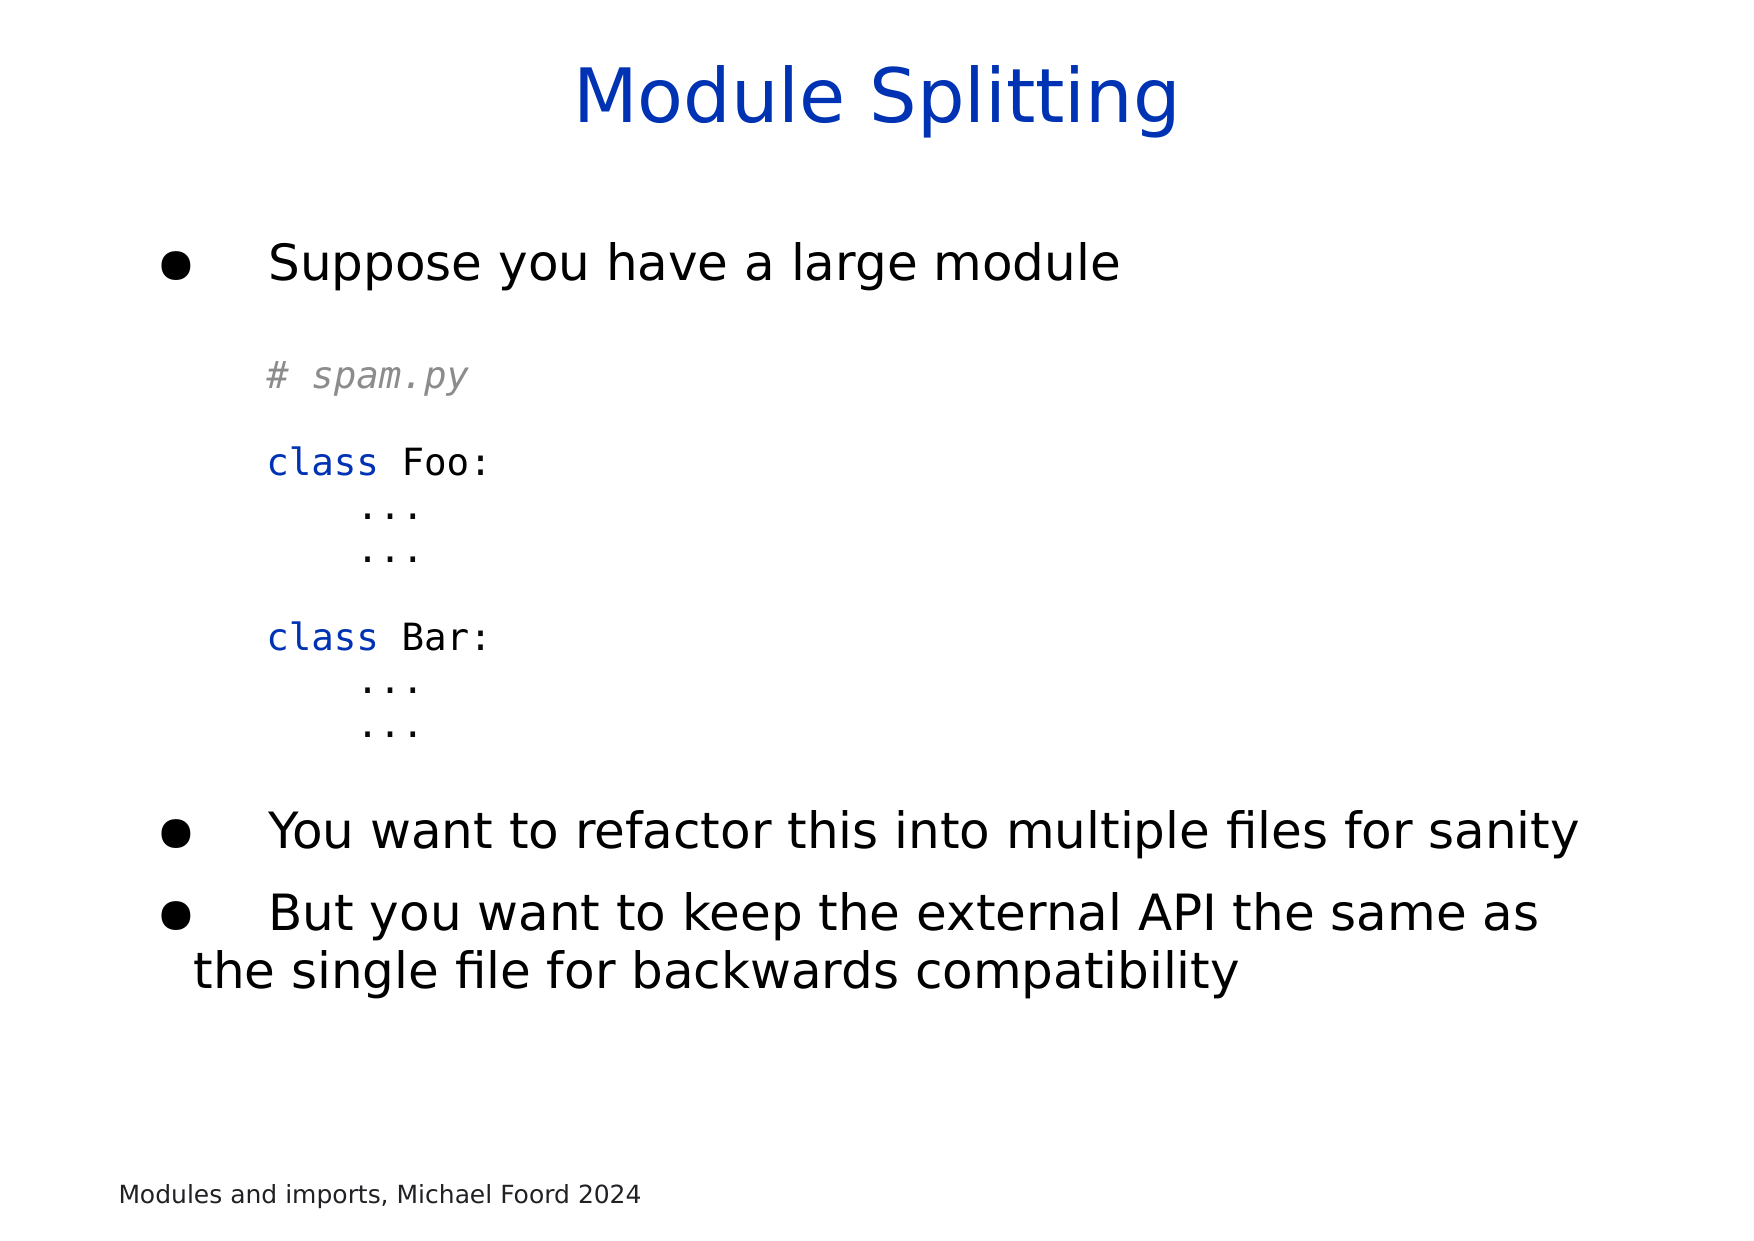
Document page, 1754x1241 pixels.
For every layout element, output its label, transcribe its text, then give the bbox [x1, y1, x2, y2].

list Suppose you have a large module [156, 234, 1636, 292]
list You want to refactor this into multiple files for sanity [156, 802, 1636, 860]
text # spam.py class Foo: ... ... class Bar: ... ... [266, 353, 1636, 790]
list But you want to keep the external API the same as the single file for backwards compatibility [156, 884, 1636, 1000]
text Module Splitting [118, 53, 1636, 140]
